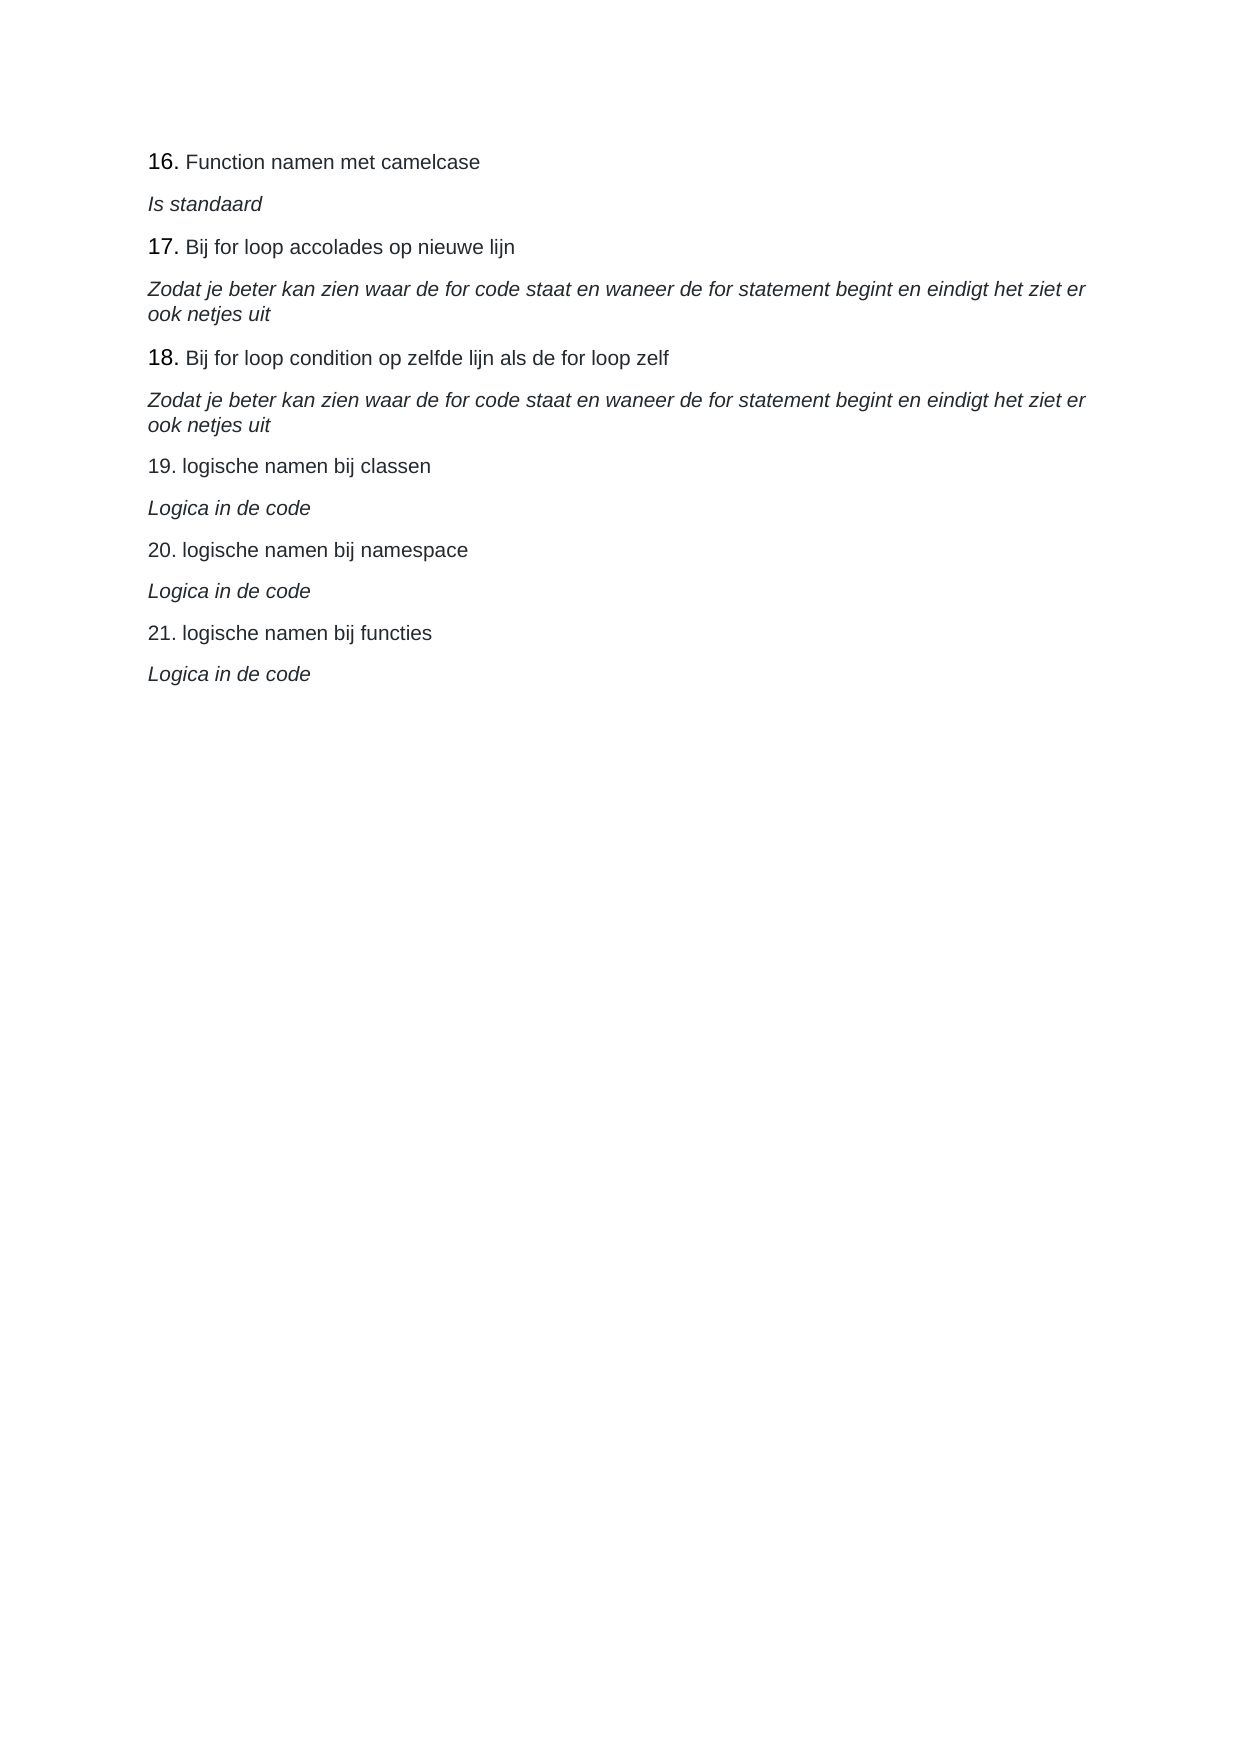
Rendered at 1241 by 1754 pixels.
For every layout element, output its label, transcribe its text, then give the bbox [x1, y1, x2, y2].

text Logica in de code [148, 496, 1093, 520]
text 21. logische namen bij functies [148, 621, 1093, 644]
text 16. Function namen met camelcase [148, 148, 1093, 174]
text 18. Bij for loop condition op zelfde lijn als de for loop zelf [148, 344, 1093, 370]
text Zodat je beter kan zien waar de for code staat en waneer de for statement begint en eindigt het ziet er ook netjes uit [148, 388, 1093, 437]
text Is standaard [148, 192, 1093, 216]
text Logica in de code [148, 662, 1093, 686]
text 19. logische namen bij classen [148, 454, 1093, 478]
text Zodat je beter kan zien waar de for code staat en waneer de for statement begint en eindigt het ziet er ook netjes uit [148, 277, 1093, 326]
text Logica in de code [148, 579, 1093, 603]
text 20. logische namen bij namespace [148, 537, 1093, 561]
text 17. Bij for loop accolades op nieuwe lijn [148, 233, 1093, 259]
